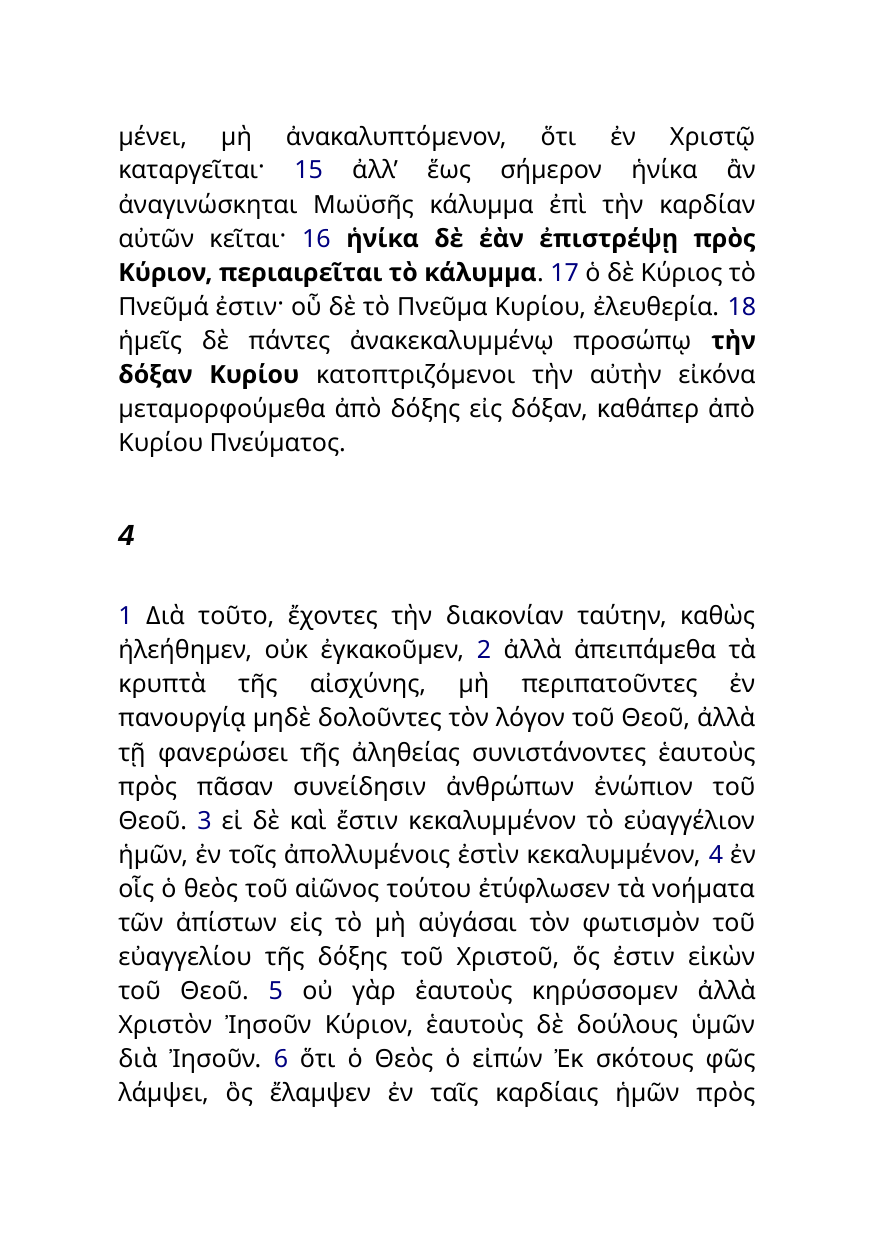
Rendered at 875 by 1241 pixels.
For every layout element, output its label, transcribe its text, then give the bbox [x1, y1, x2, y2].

text μένει, μὴ ἀνακαλυπτόμενον, ὅτι ἐν Χριστῷ καταργεῖται· 15 ἀλλ’ ἕως σήμερον ἡνίκα ἂν ἀναγινώσκηται Μωϋσῆς κάλυμμα ἐπὶ τὴν καρδίαν αὐτῶν κεῖται· 16 ἡνίκα δὲ ἐὰν ἐπιστρέψῃ πρὸς Κύριον, περιαιρεῖται τὸ κάλυμμα. 17 ὁ δὲ Κύριος τὸ Πνεῦμά ἐστιν· οὗ δὲ τὸ Πνεῦμα Κυρίου, ἐλευθερία. 18 ἡμεῖς δὲ πάντες ἀνακεκαλυμμένῳ προσώπῳ τὴν δόξαν Κυρίου κατοπτριζόμενοι τὴν αὐτὴν εἰκόνα μεταμορφούμεθα ἀπὸ δόξης εἰς δόξαν, καθάπερ ἀπὸ Κυρίου Πνεύματος. [118, 118, 756, 459]
subtitle 4 [118, 518, 756, 551]
text 1 Διὰ τοῦτο, ἔχοντες τὴν διακονίαν ταύτην, καθὼς ἠλεήθημεν, οὐκ ἐγκακοῦμεν, 2 ἀλλὰ ἀπειπάμεθα τὰ κρυπτὰ τῆς αἰσχύνης, μὴ περιπατοῦντες ἐν πανουργίᾳ μηδὲ δολοῦντες τὸν λόγον τοῦ Θεοῦ, ἀλλὰ τῇ φανερώσει τῆς ἀληθείας συνιστάνοντες ἑαυτοὺς πρὸς πᾶσαν συνείδησιν ἀνθρώπων ἐνώπιον τοῦ Θεοῦ. 3 εἰ δὲ καὶ ἔστιν κεκαλυμμένον τὸ εὐαγγέλιον ἡμῶν, ἐν τοῖς ἀπολλυμένοις ἐστὶν κεκαλυμμένον, 4 ἐν οἷς ὁ θεὸς τοῦ αἰῶνος τούτου ἐτύφλωσεν τὰ νοήματα τῶν ἀπίστων εἰς τὸ μὴ αὐγάσαι τὸν φωτισμὸν τοῦ εὐαγγελίου τῆς δόξης τοῦ Χριστοῦ, ὅς ἐστιν εἰκὼν τοῦ Θεοῦ. 5 οὐ γὰρ ἑαυτοὺς κηρύσσομεν ἀλλὰ Χριστὸν Ἰησοῦν Κύριον, ἑαυτοὺς δὲ δούλους ὑμῶν διὰ Ἰησοῦν. 6 ὅτι ὁ Θεὸς ὁ εἰπών Ἐκ σκότους φῶς λάμψει, ὃς ἔλαμψεν ἐν ταῖς καρδίαις ἡμῶν πρὸς [118, 598, 756, 1109]
